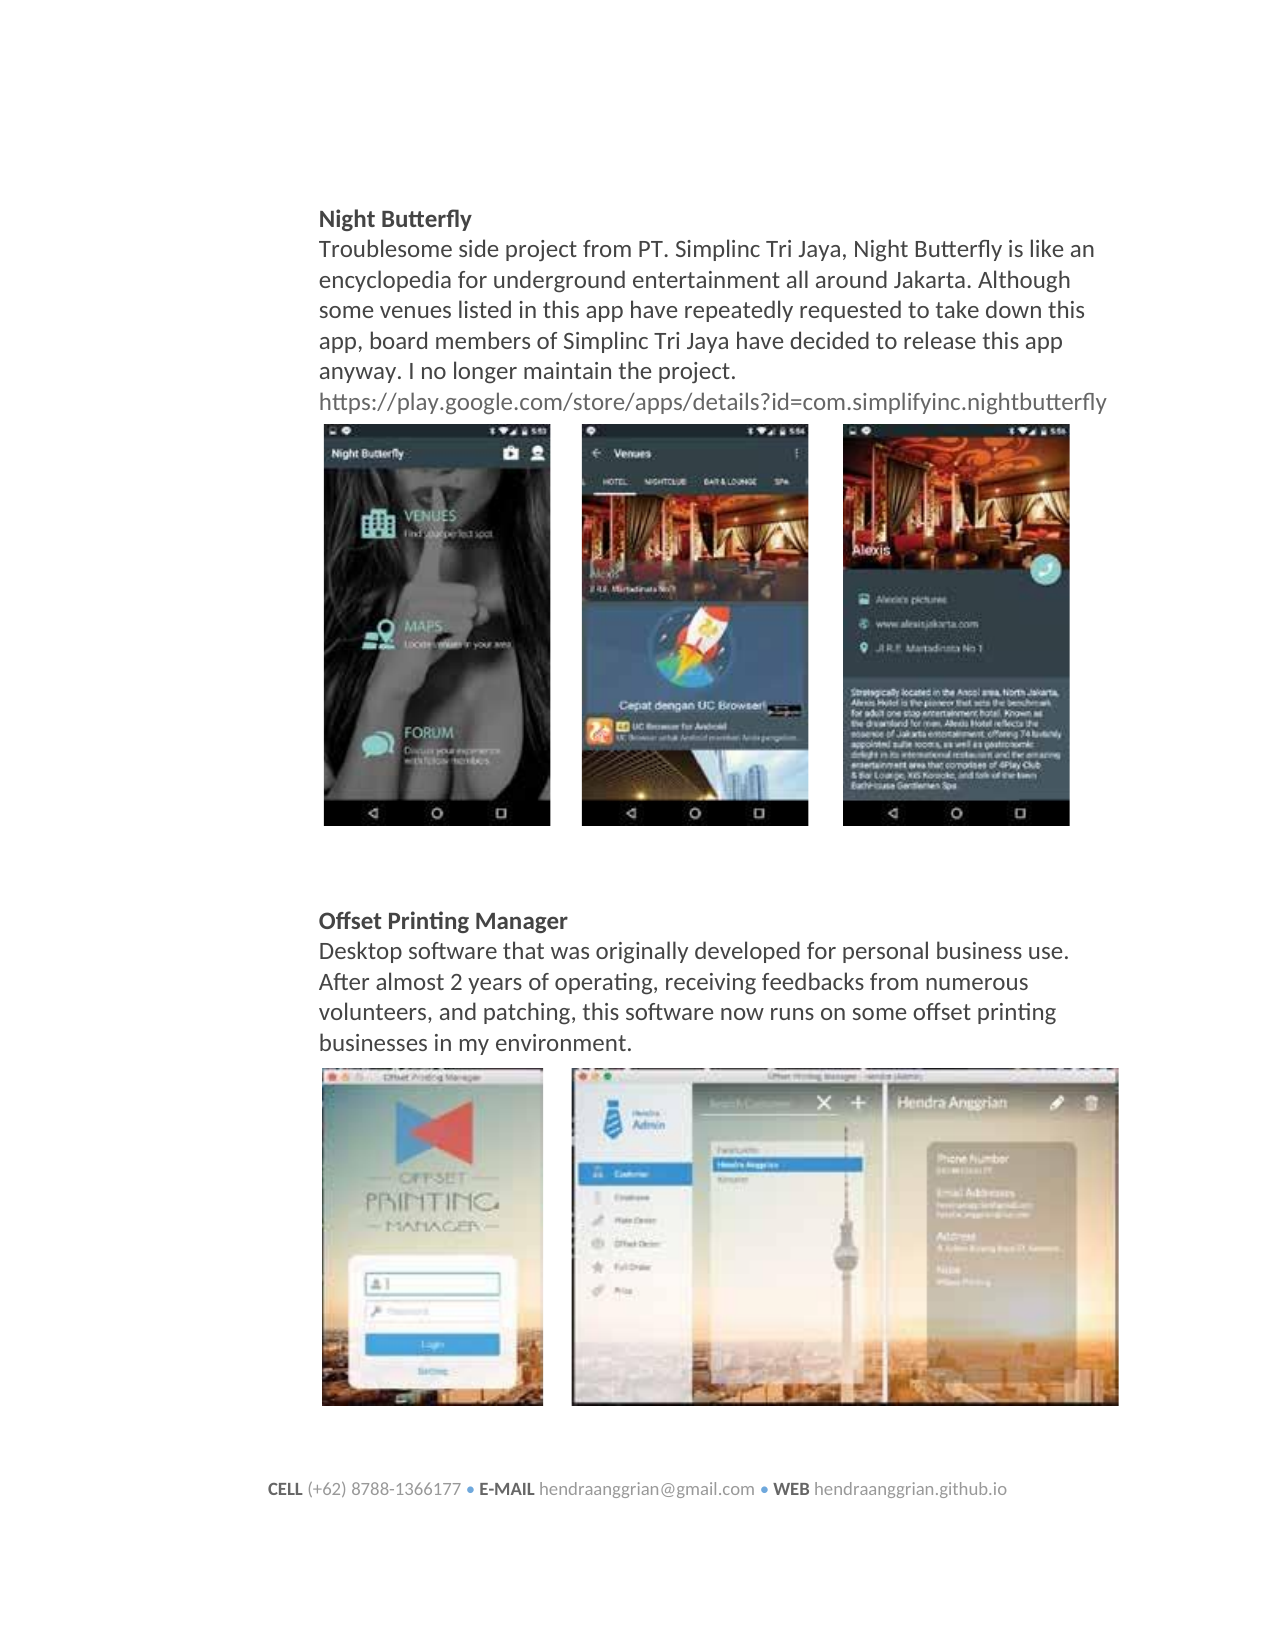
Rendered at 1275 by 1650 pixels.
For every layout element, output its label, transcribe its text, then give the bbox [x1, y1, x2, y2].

text Desktop software that was originally developed for personal business use. After almost 2 years of operating, receiving feedbacks from numerous volunteers, and patching, this software now runs on some offset printing businesses in my environment. [169, 935, 1125, 1057]
text Night Butterfly [169, 203, 1125, 233]
text Troublesome side project from PT. Simplinc Tri Jaya, Night Butterfly is like an encyclopedia for underground entertainment all around Jakarta. Although some venues listed in this app have repeatedly requested to take down this app, board members of Simplinc Tri Jaya have decided to release this app anyway. I no longer maintain the project. [169, 233, 1125, 386]
picture [581, 424, 809, 826]
picture [843, 424, 1070, 826]
picture [323, 424, 551, 826]
text https://play.google.com/store/apps/details?id=com.simplifyinc.nightbutterfly [169, 386, 1125, 416]
picture [322, 1068, 544, 1406]
text Offset Printing Manager [169, 905, 1125, 935]
picture [571, 1068, 1119, 1406]
